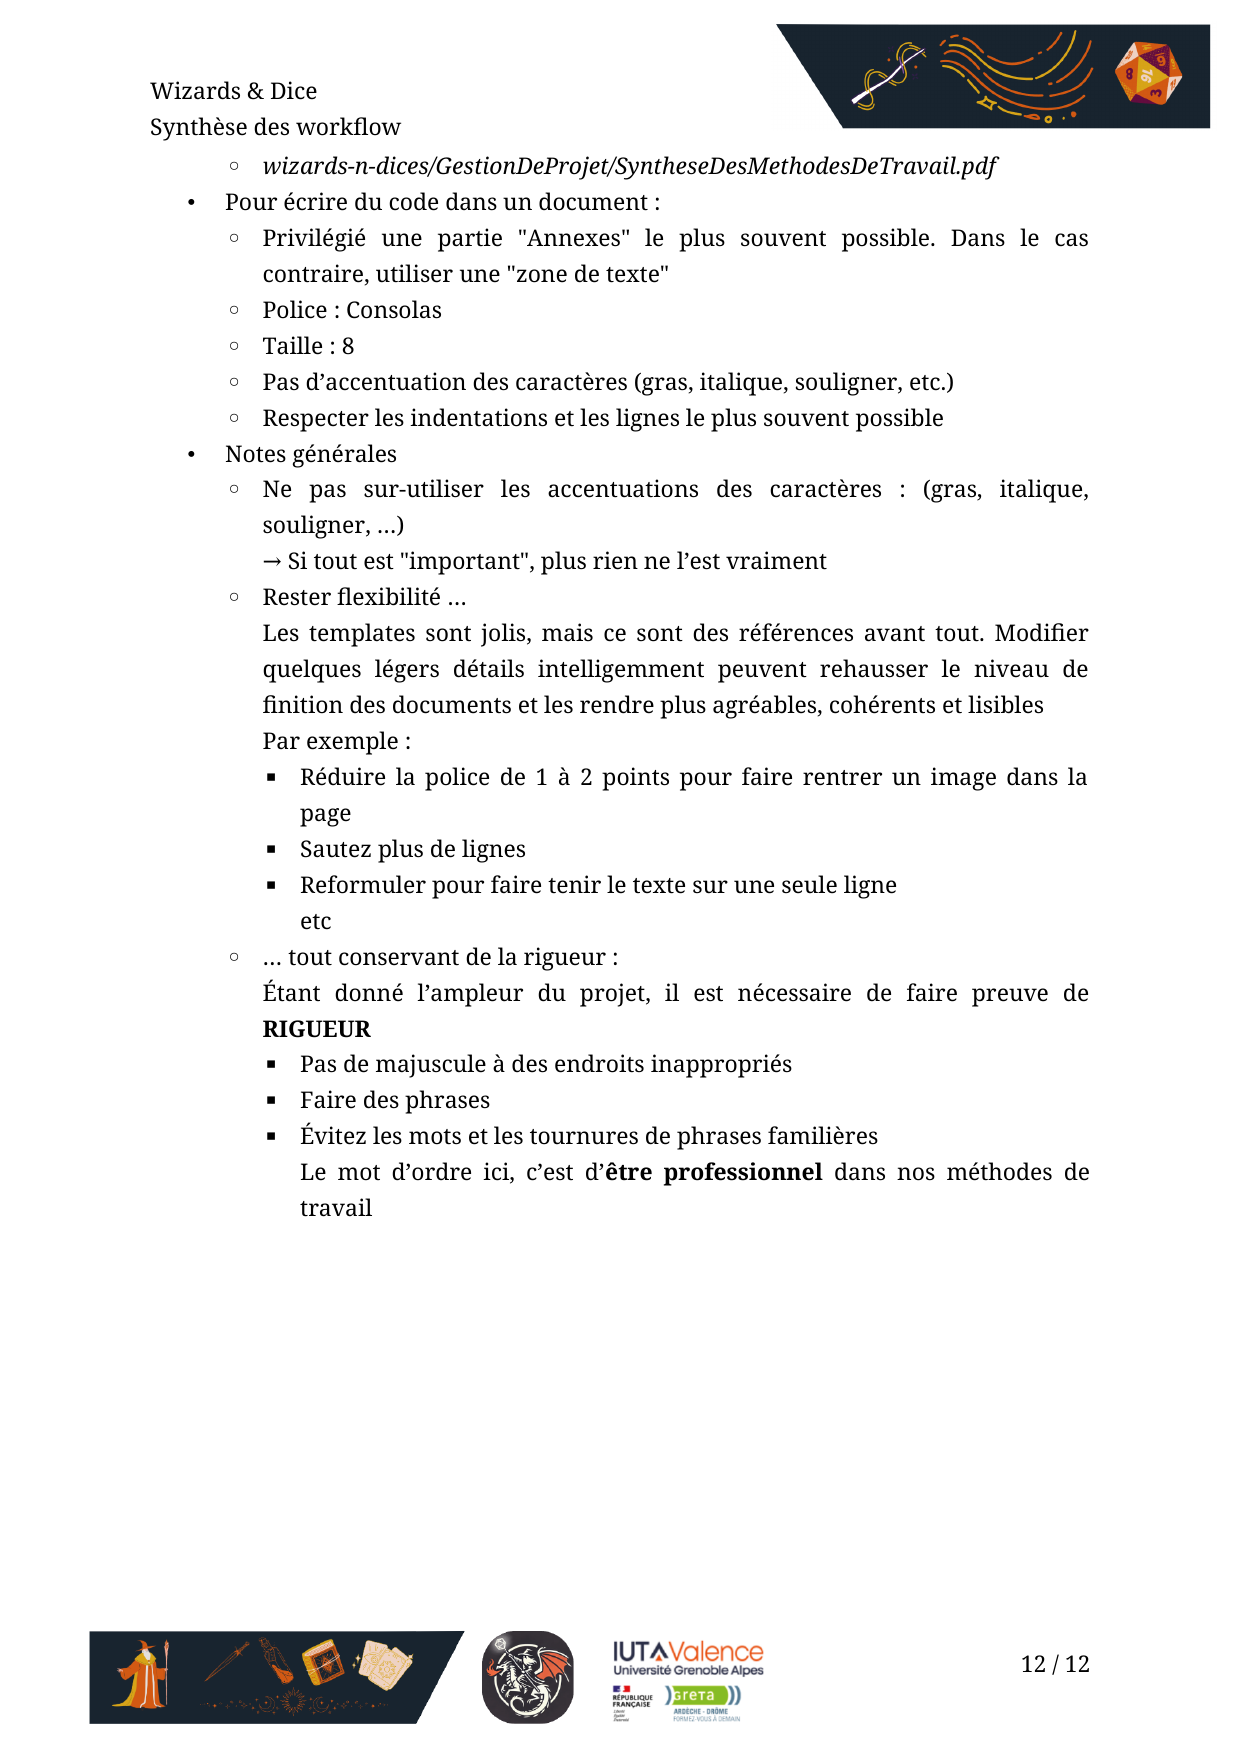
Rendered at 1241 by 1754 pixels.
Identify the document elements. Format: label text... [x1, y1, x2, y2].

list → Si tout est "important", plus rien ne l’est vraiment [225, 545, 1090, 577]
picture [771, 21, 1218, 131]
list Police : Consolas [225, 294, 1090, 325]
list Pas de majuscule à des endroits inappropriés [262, 1048, 1090, 1080]
list Privilégié une partie "Annexes" le plus souvent possible. Dans le cas contraire, utiliser une "zone de texte" [225, 222, 1090, 289]
list Évitez les mots et les tournures de phrases familières [262, 1120, 1090, 1152]
list Les templates sont jolis, mais ce sont des références avant tout. Modifier quelques légers détails intelligemment peuvent rehausser le niveau de finition des documents et les rendre plus agréables, cohérents et lisibles [225, 617, 1090, 720]
list Par exemple : [225, 725, 1090, 756]
list Étant donné l’ampleur du projet, il est nécessaire de faire preuve de RIGUEUR [225, 977, 1090, 1044]
list Reformuler pour faire tenir le texte sur une seule ligne [262, 869, 1090, 900]
list Réduire la police de 1 à 2 points pour faire rentrer un image dans la page [262, 761, 1090, 828]
list Notes générales [187, 437, 1090, 469]
list Le mot d’ordre ici, c’est d’être professionnel dans nos méthodes de travail [262, 1156, 1090, 1223]
list Rester flexibilité … [225, 581, 1090, 612]
list Ne pas sur-utiliser les accentuations des caractères : (gras, italique, souligner, …) [225, 473, 1090, 541]
picture [81, 1620, 788, 1733]
list etc [262, 905, 1090, 936]
list wizards-n-dices/GestionDeProjet/SyntheseDesMethodesDeTravail.pdf [225, 150, 1090, 181]
list Pas d’accentuation des caractères (gras, italique, souligner, etc.) [225, 366, 1090, 397]
list Sautez plus de lignes [262, 833, 1090, 864]
list Respecter les indentations et les lignes le plus souvent possible [225, 402, 1090, 433]
list Pour écrire du code dans un document : [187, 186, 1090, 217]
list Taille : 8 [225, 330, 1090, 361]
list Faire des phrases [262, 1084, 1090, 1116]
list … tout conservant de la rigueur : [225, 941, 1090, 972]
